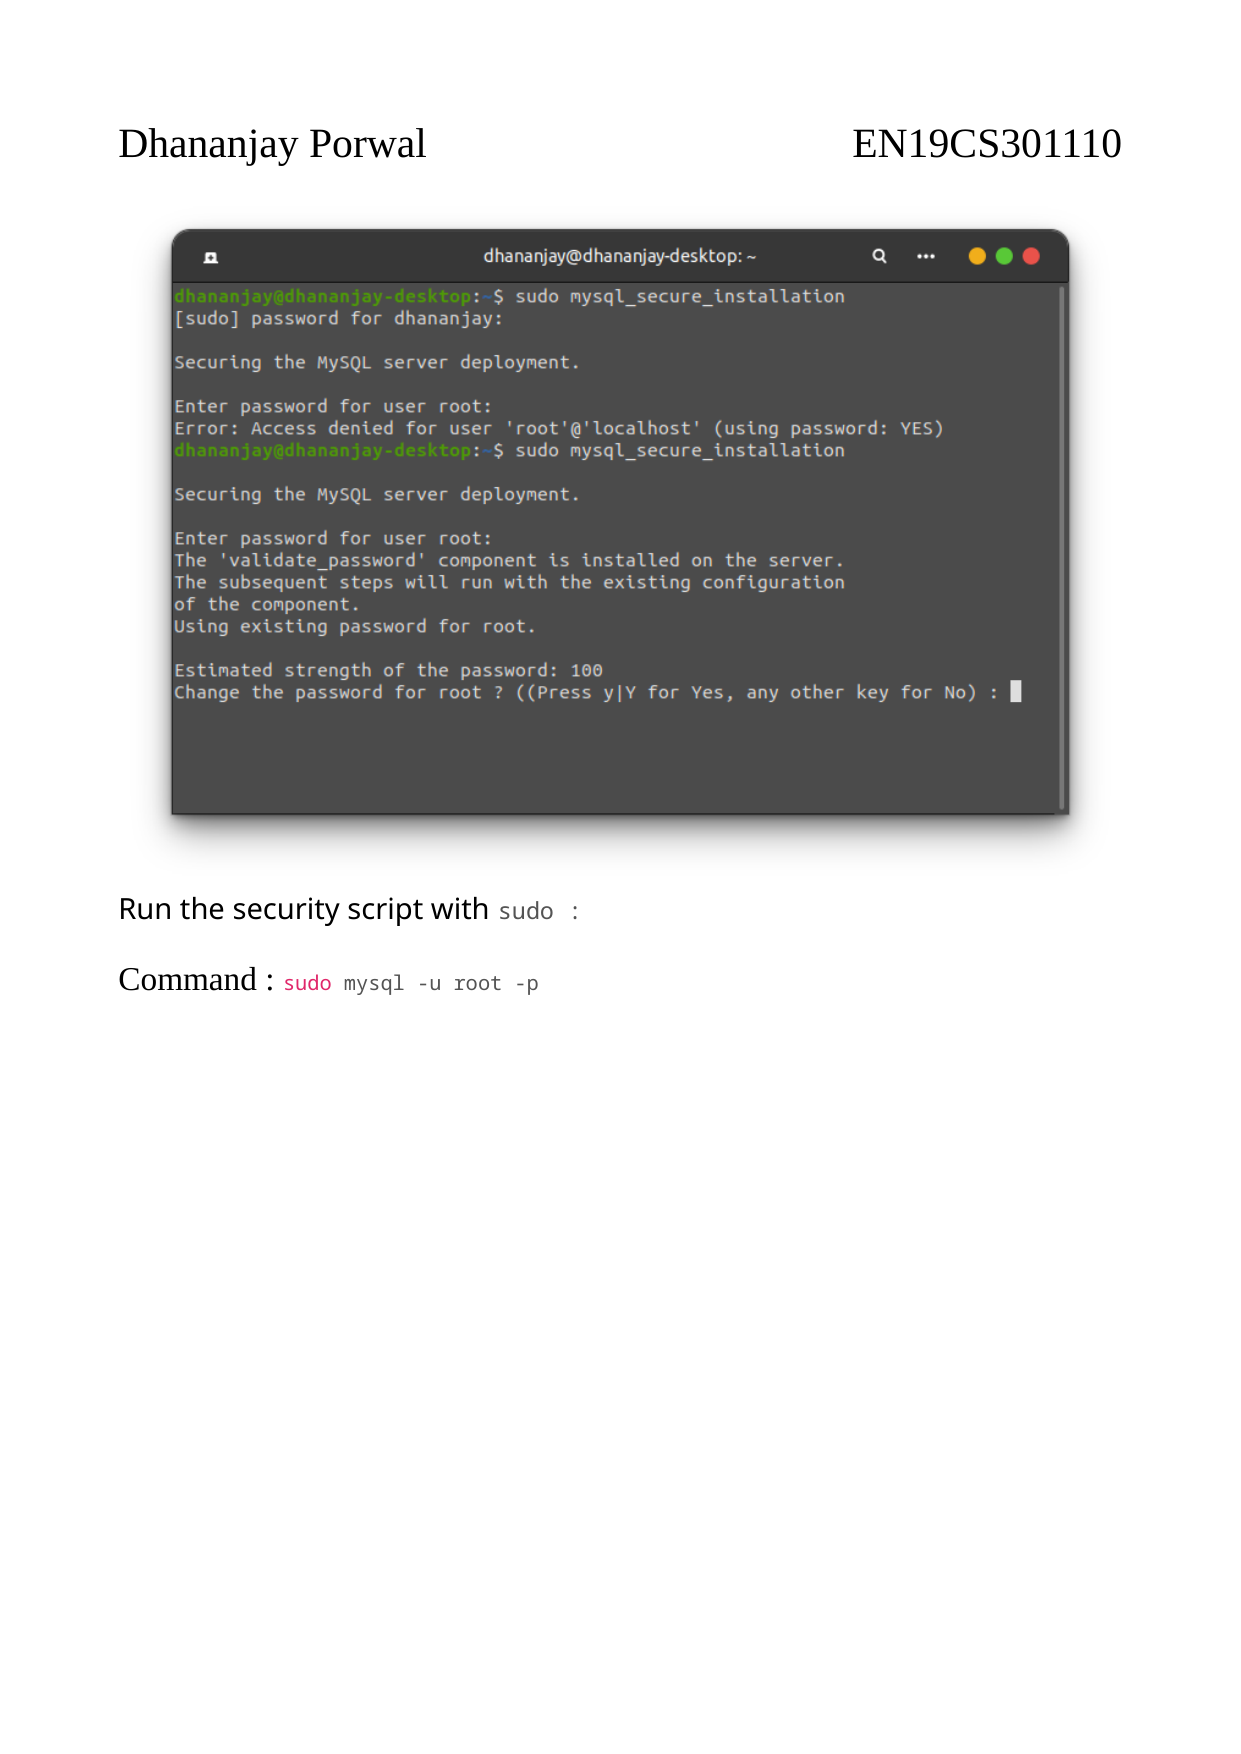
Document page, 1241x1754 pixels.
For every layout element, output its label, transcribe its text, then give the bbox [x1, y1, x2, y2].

text Run the security script with sudo : [118, 888, 1122, 928]
text Command : sudo mysql -u root -p [118, 960, 1122, 998]
picture [118, 195, 1123, 888]
